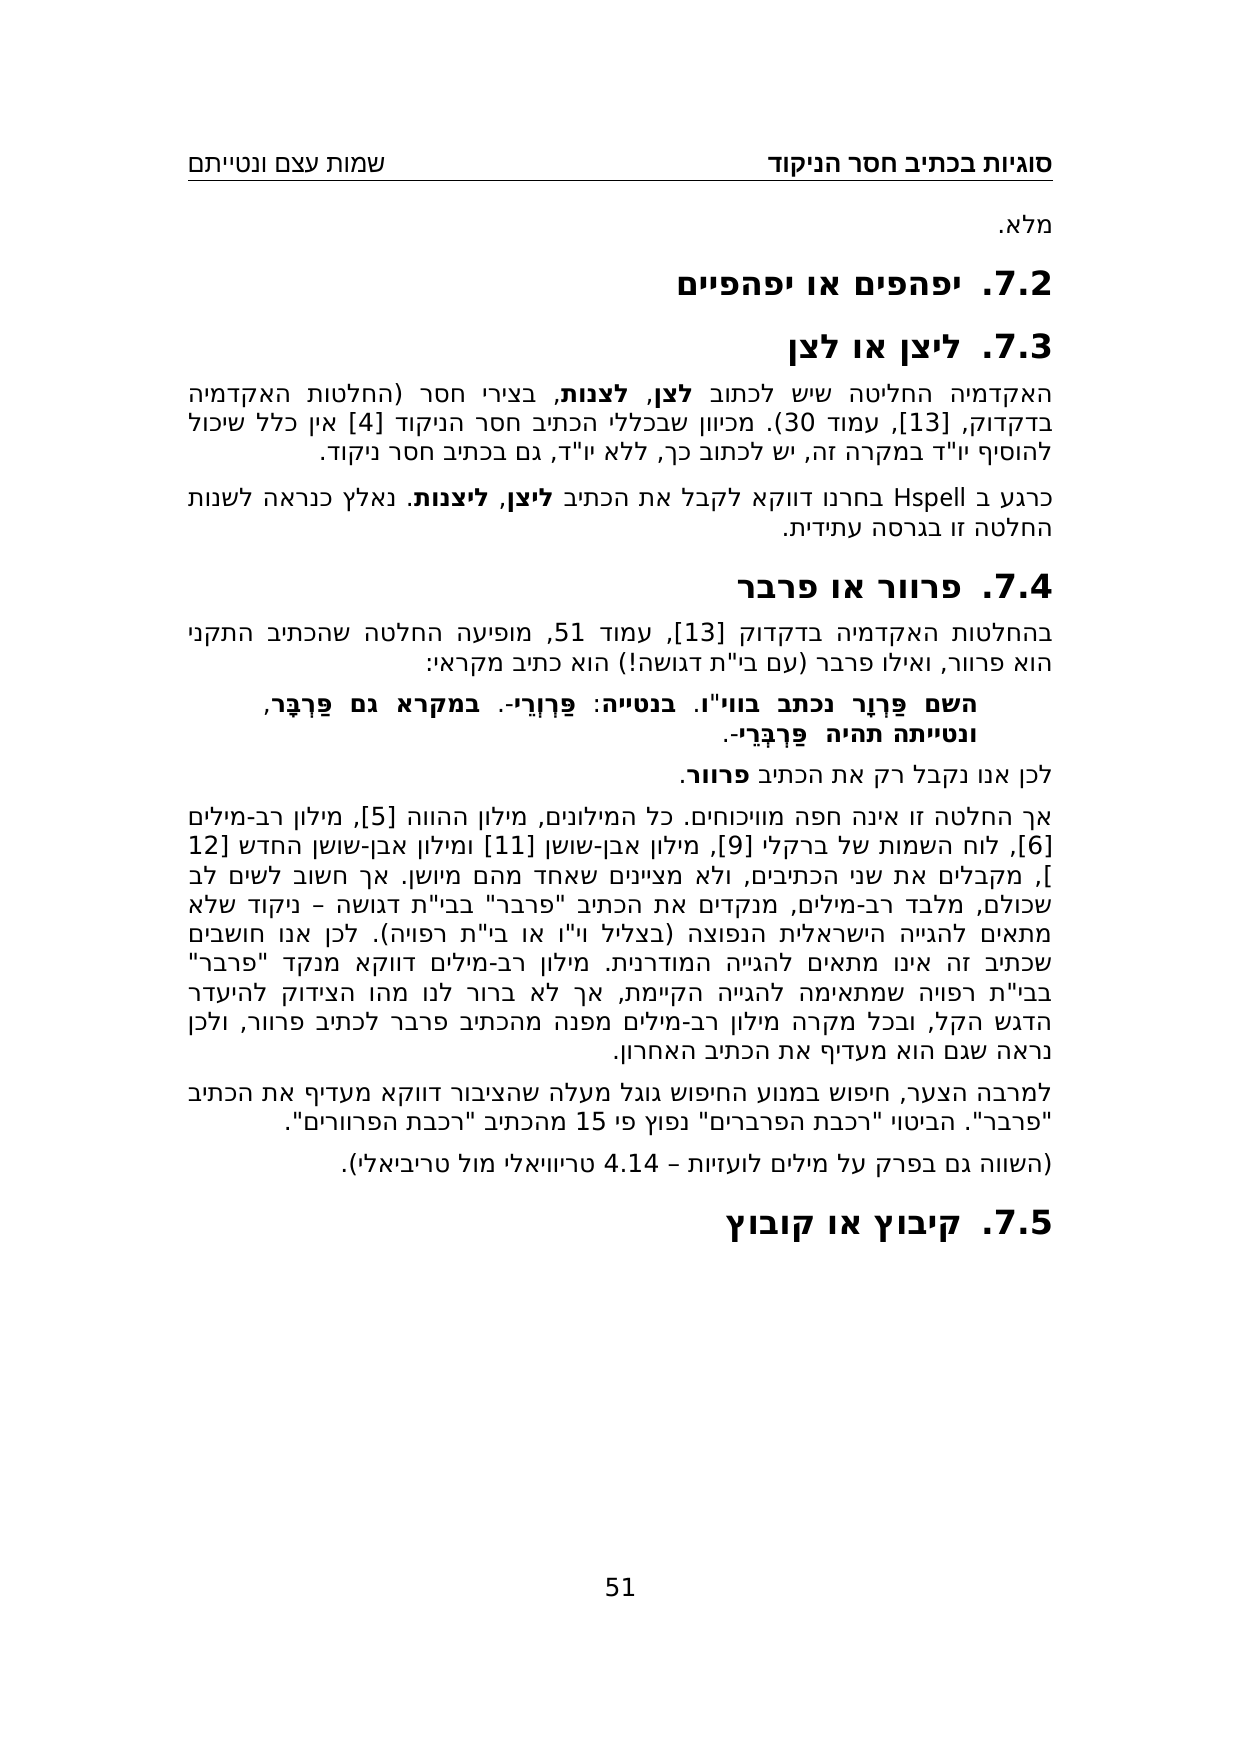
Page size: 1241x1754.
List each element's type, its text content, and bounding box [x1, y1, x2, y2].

text השם פַּרְוָר נכתב בווי"ו. בנטייה: פַּרְוְרֵי-. במקרא גם פַּרְבָּר, ונטייתה תהיה פַּרְבְּרֵי-. [262, 689, 978, 748]
text אך החלטה זו אינה חפה מוויכוחים. כל המילונים, מילון ההווה [5], מילון רב-מילים [6], לוח השמות של ברקלי [9], מילון אבן-שושן [11] ומילון אבן-שושן החדש [12], מקבלים את שני הכתיבים, ולא מציינים שאחד מהם מיושן. אך חשוב לשים לב שכולם, מלבד רב-מילים, מנקדים את הכתיב "פרבר" בבי"ת דגושה – ניקוד שלא מתאים להגייה הישראלית הנפוצה (בצליל וי"ו או בי"ת רפויה). לכן אנו חושבים שכתיב זה אינו מתאים להגייה המודרנית. מילון רב-מילים דווקא מנקד "פרבר" בבי"ת רפויה שמתאימה להגייה הקיימת, אך לא ברור לנו מהו הצידוק להיעדר הדגש הקל, ובכל מקרה מילון רב-מילים מפנה מהכתיב פרבר לכתיב פרוור, ולכן נראה שגם הוא מעדיף את הכתיב האחרון. [187, 802, 1053, 1066]
text (השווה גם בפרק על מילים לועזיות – 4.14 טריוויאלי מול טריביאלי). [187, 1149, 1053, 1178]
subtitle פרוור או פרבר [187, 567, 1053, 606]
subtitle ליצן או לצן [187, 328, 1053, 366]
text מלא. [187, 210, 1053, 239]
text למרבה הצער, חיפוש במנוע החיפוש גוגל מעלה שהציבור דווקא מעדיף את הכתיב "פרבר". הביטוי "רכבת הפרברים" נפוץ פי 15 מהכתיב "רכבת הפרוורים". [187, 1078, 1053, 1137]
subtitle קיבוץ או קובוץ [187, 1203, 1053, 1242]
text בהחלטות האקדמיה בדקדוק [13], עמוד 51, מופיעה החלטה שהכתיב התקני הוא פרוור, ואילו פרבר (עם בי"ת דגושה!) הוא כתיב מקראי: [187, 618, 1053, 677]
text האקדמיה החליטה שיש לכתוב לצן, לצנות, בצירי חסר (החלטות האקדמיה בדקדוק, [13], עמוד 30). מכיוון שבכללי הכתיב חסר הניקוד [4] אין כלל שיכול להוסיף יו"ד במקרה זה, יש לכתוב כך, ללא יו"ד, גם בכתיב חסר ניקוד. [187, 379, 1053, 467]
text כרגע ב Hspell בחרנו דווקא לקבל את הכתיב ליצן, ליצנות. נאלץ כנראה לשנות החלטה זו בגרסה עתידית. [187, 479, 1053, 542]
subtitle יפהפים או יפהפיים [187, 264, 1053, 303]
text לכן אנו נקבל רק את הכתיב פרוור. [187, 761, 1053, 790]
